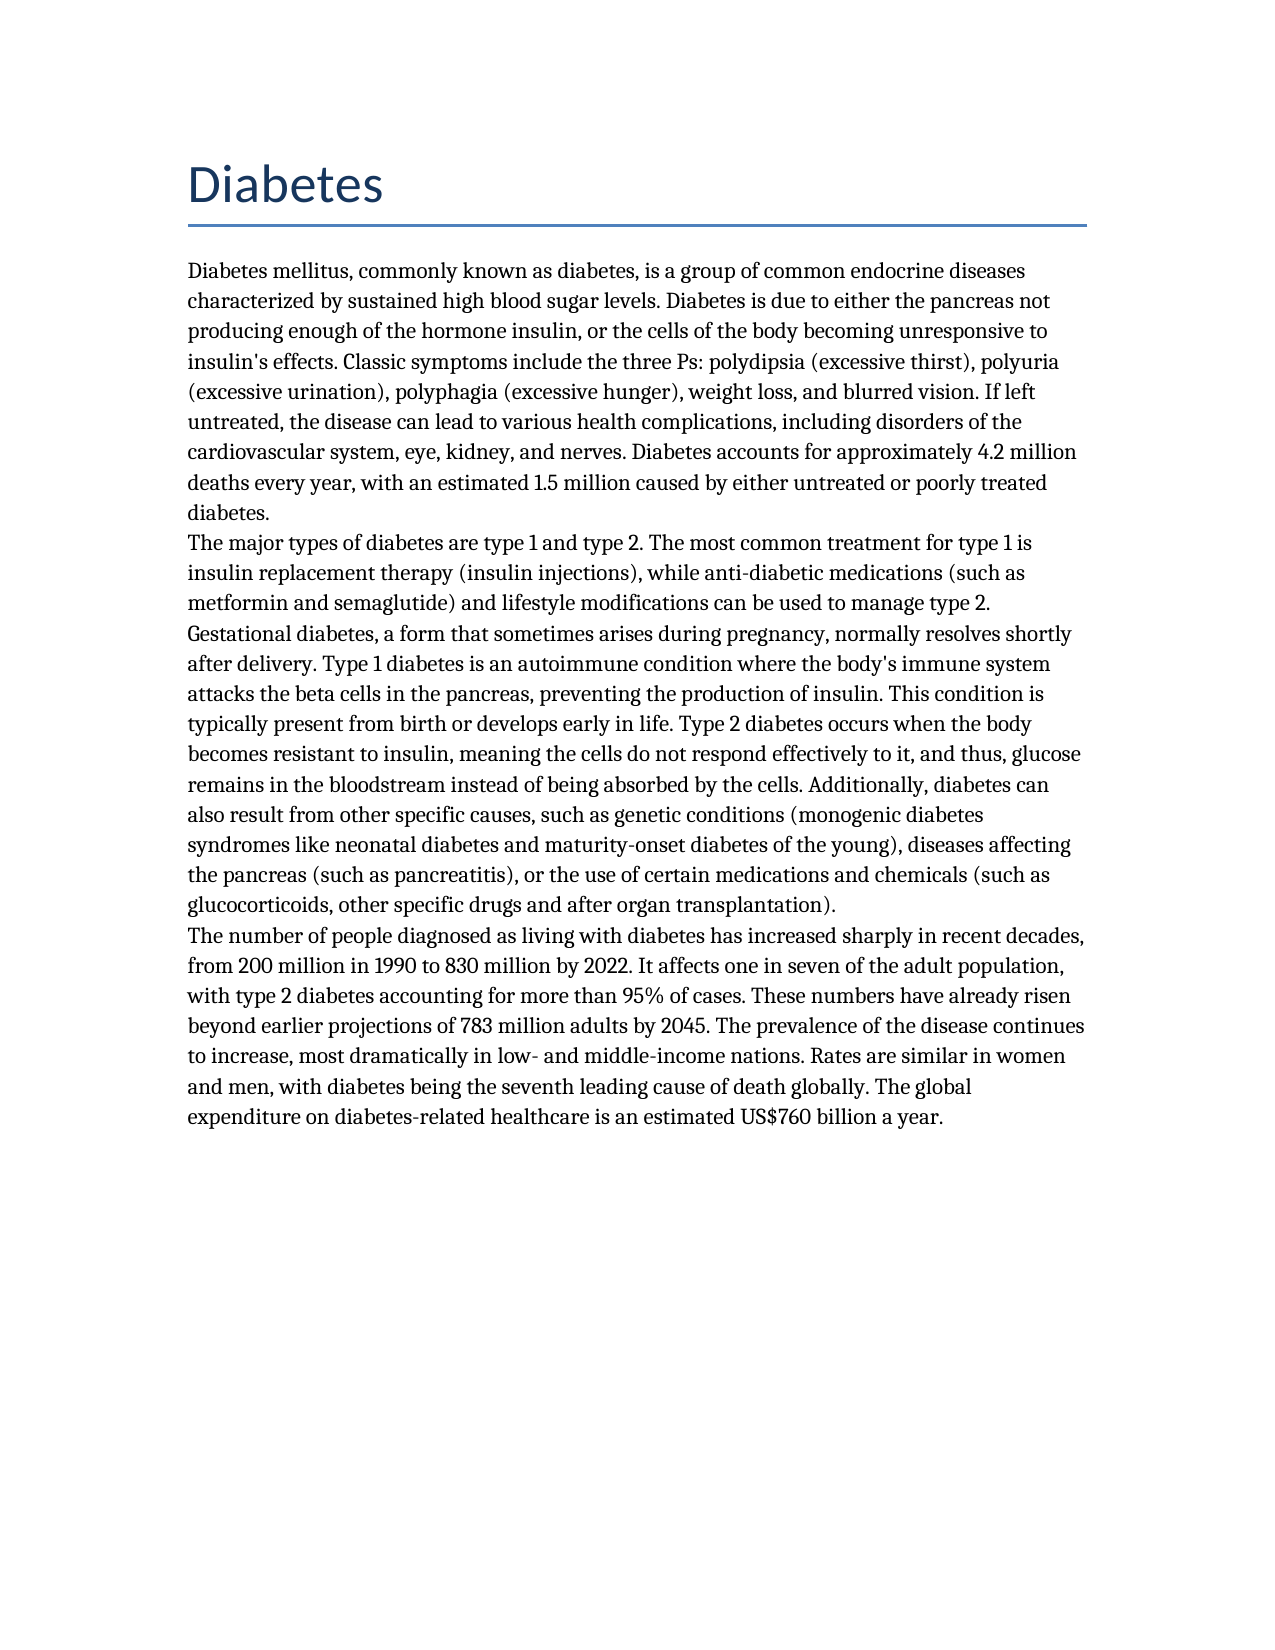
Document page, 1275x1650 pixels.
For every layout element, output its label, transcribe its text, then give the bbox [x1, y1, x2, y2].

title Diabetes [187, 150, 1087, 227]
text Diabetes mellitus, commonly known as diabetes, is a group of common endocrine diseases characterized by sustained high blood sugar levels. Diabetes is due to either the pancreas not producing enough of the hormone insulin, or the cells of the body becoming unresponsive to insulin's effects. Classic symptoms include the three Ps: polydipsia (excessive thirst), polyuria (excessive urination), polyphagia (excessive hunger), weight loss, and blurred vision. If left untreated, the disease can lead to various health complications, including disorders of the cardiovascular system, eye, kidney, and nerves. Diabetes accounts for approximately 4.2 million deaths every year, with an estimated 1.5 million caused by either untreated or poorly treated diabetes. The major types of diabetes are type 1 and type 2. The most common treatment for type 1 is insulin replacement therapy (insulin injections), while anti-diabetic medications (such as metformin and semaglutide) and lifestyle modifications can be used to manage type 2. Gestational diabetes, a form that sometimes arises during pregnancy, normally resolves shortly after delivery. Type 1 diabetes is an autoimmune condition where the body's immune system attacks the beta cells in the pancreas, preventing the production of insulin. This condition is typically present from birth or develops early in life. Type 2 diabetes occurs when the body becomes resistant to insulin, meaning the cells do not respond effectively to it, and thus, glucose remains in the bloodstream instead of being absorbed by the cells. Additionally, diabetes can also result from other specific causes, such as genetic conditions (monogenic diabetes syndromes like neonatal diabetes and maturity-onset diabetes of the young), diseases affecting the pancreas (such as pancreatitis), or the use of certain medications and chemicals (such as glucocorticoids, other specific drugs and after organ transplantation). The number of people diagnosed as living with diabetes has increased sharply in recent decades, from 200 million in 1990 to 830 million by 2022. It affects one in seven of the adult population, with type 2 diabetes accounting for more than 95% of cases. These numbers have already risen beyond earlier projections of 783 million adults by 2045. The prevalence of the disease continues to increase, most dramatically in low- and middle-income nations. Rates are similar in women and men, with diabetes being the seventh leading cause of death globally. The global expenditure on diabetes-related healthcare is an estimated US$760 billion a year. [187, 258, 1087, 1130]
